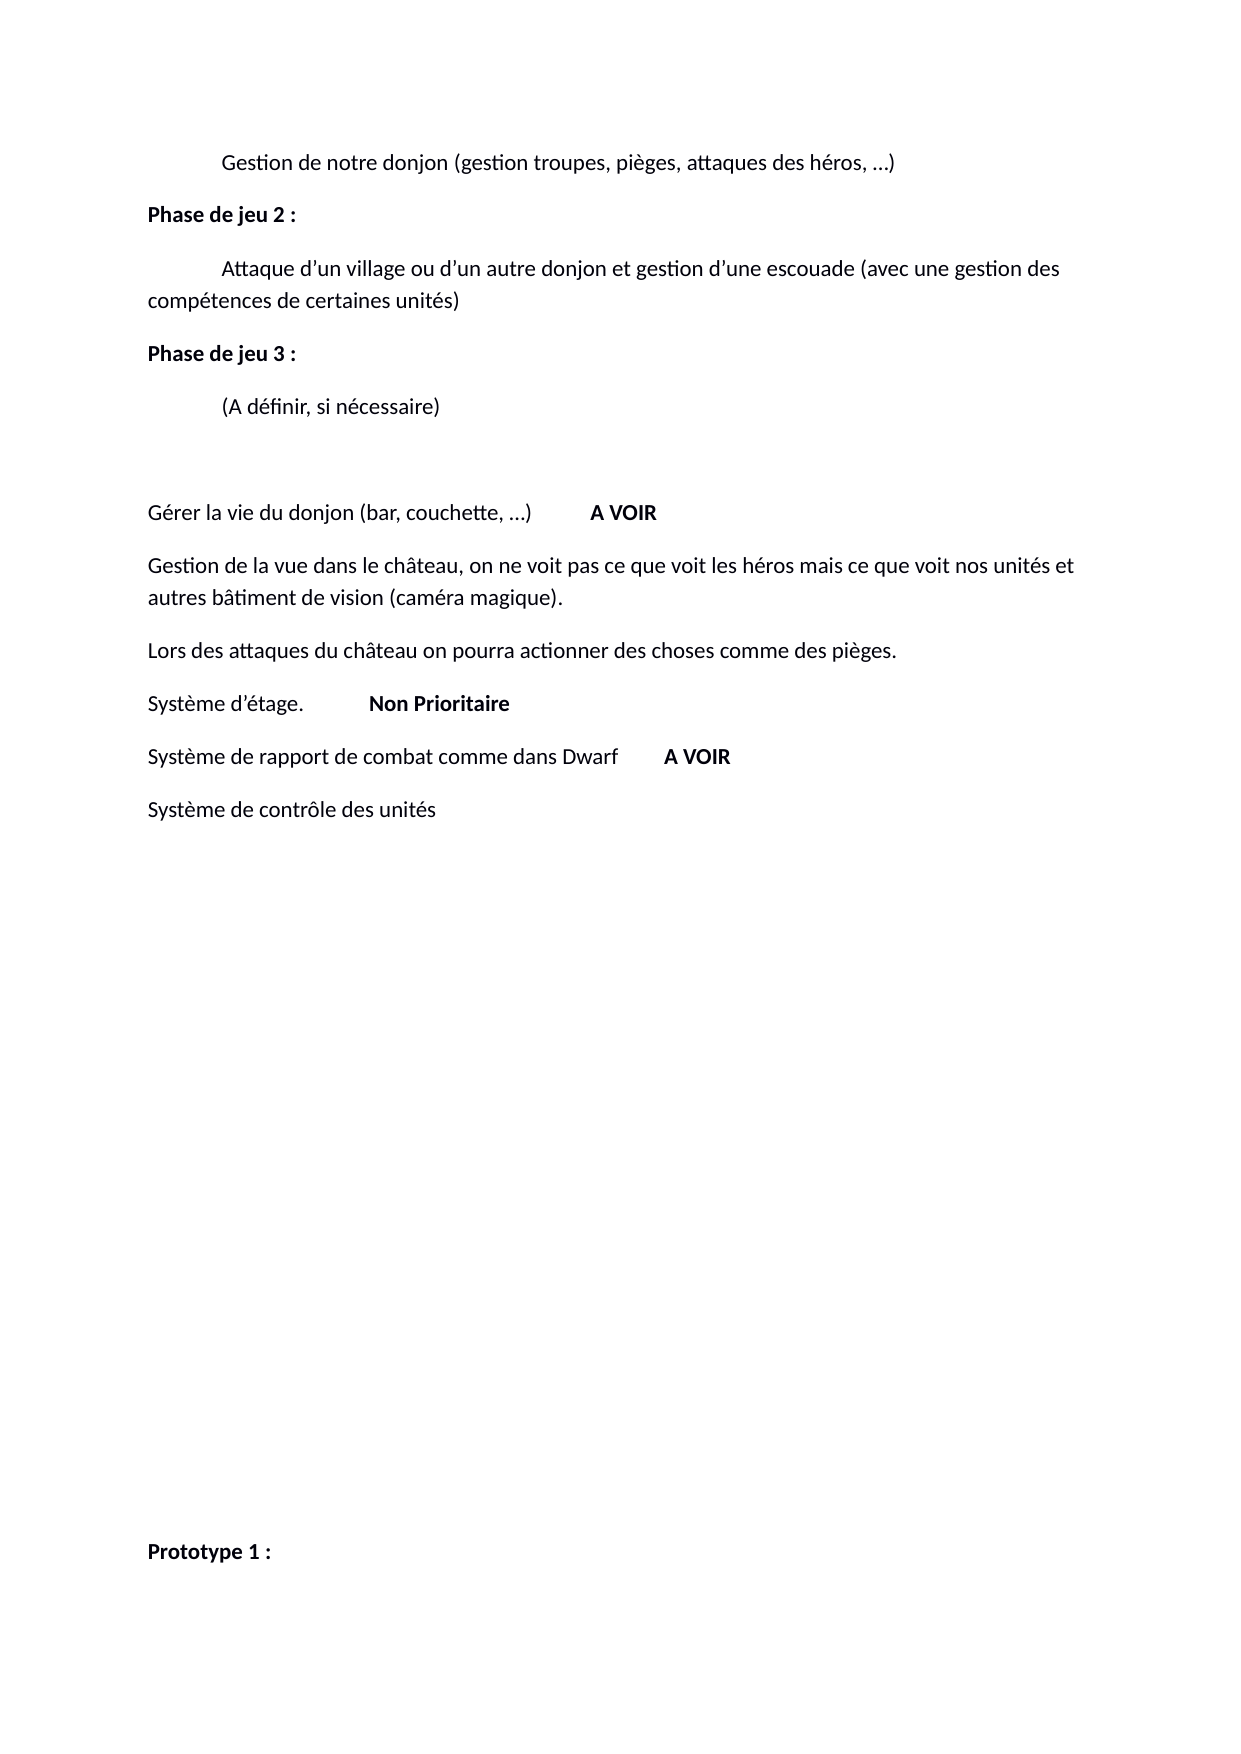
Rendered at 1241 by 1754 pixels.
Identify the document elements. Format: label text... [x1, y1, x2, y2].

text Système de contrôle des unités [148, 795, 1093, 823]
text Phase de jeu 2 : [148, 201, 1093, 229]
text (A définir, si nécessaire) [148, 392, 1093, 420]
text Système de rapport de combat comme dans Dwarf A VOIR [148, 742, 1093, 770]
text Attaque d’un village ou d’un autre donjon et gestion d’une escouade (avec une gestion des compétences de certaines unités) [148, 254, 1093, 314]
text Gérer la vie du donjon (bar, couchette, …) A VOIR [148, 498, 1093, 526]
text Lors des attaques du château on pourra actionner des choses comme des pièges. [148, 636, 1093, 664]
text Gestion de notre donjon (gestion troupes, pièges, attaques des héros, …) [148, 148, 1093, 176]
text Système d’étage. Non Prioritaire [148, 689, 1093, 717]
text Prototype 1 : [148, 1537, 1093, 1566]
text Gestion de la vue dans le château, on ne voit pas ce que voit les héros mais ce que voit nos unités et autres bâtiment de vision (caméra magique). [148, 551, 1093, 611]
text Phase de jeu 3 : [148, 339, 1093, 367]
